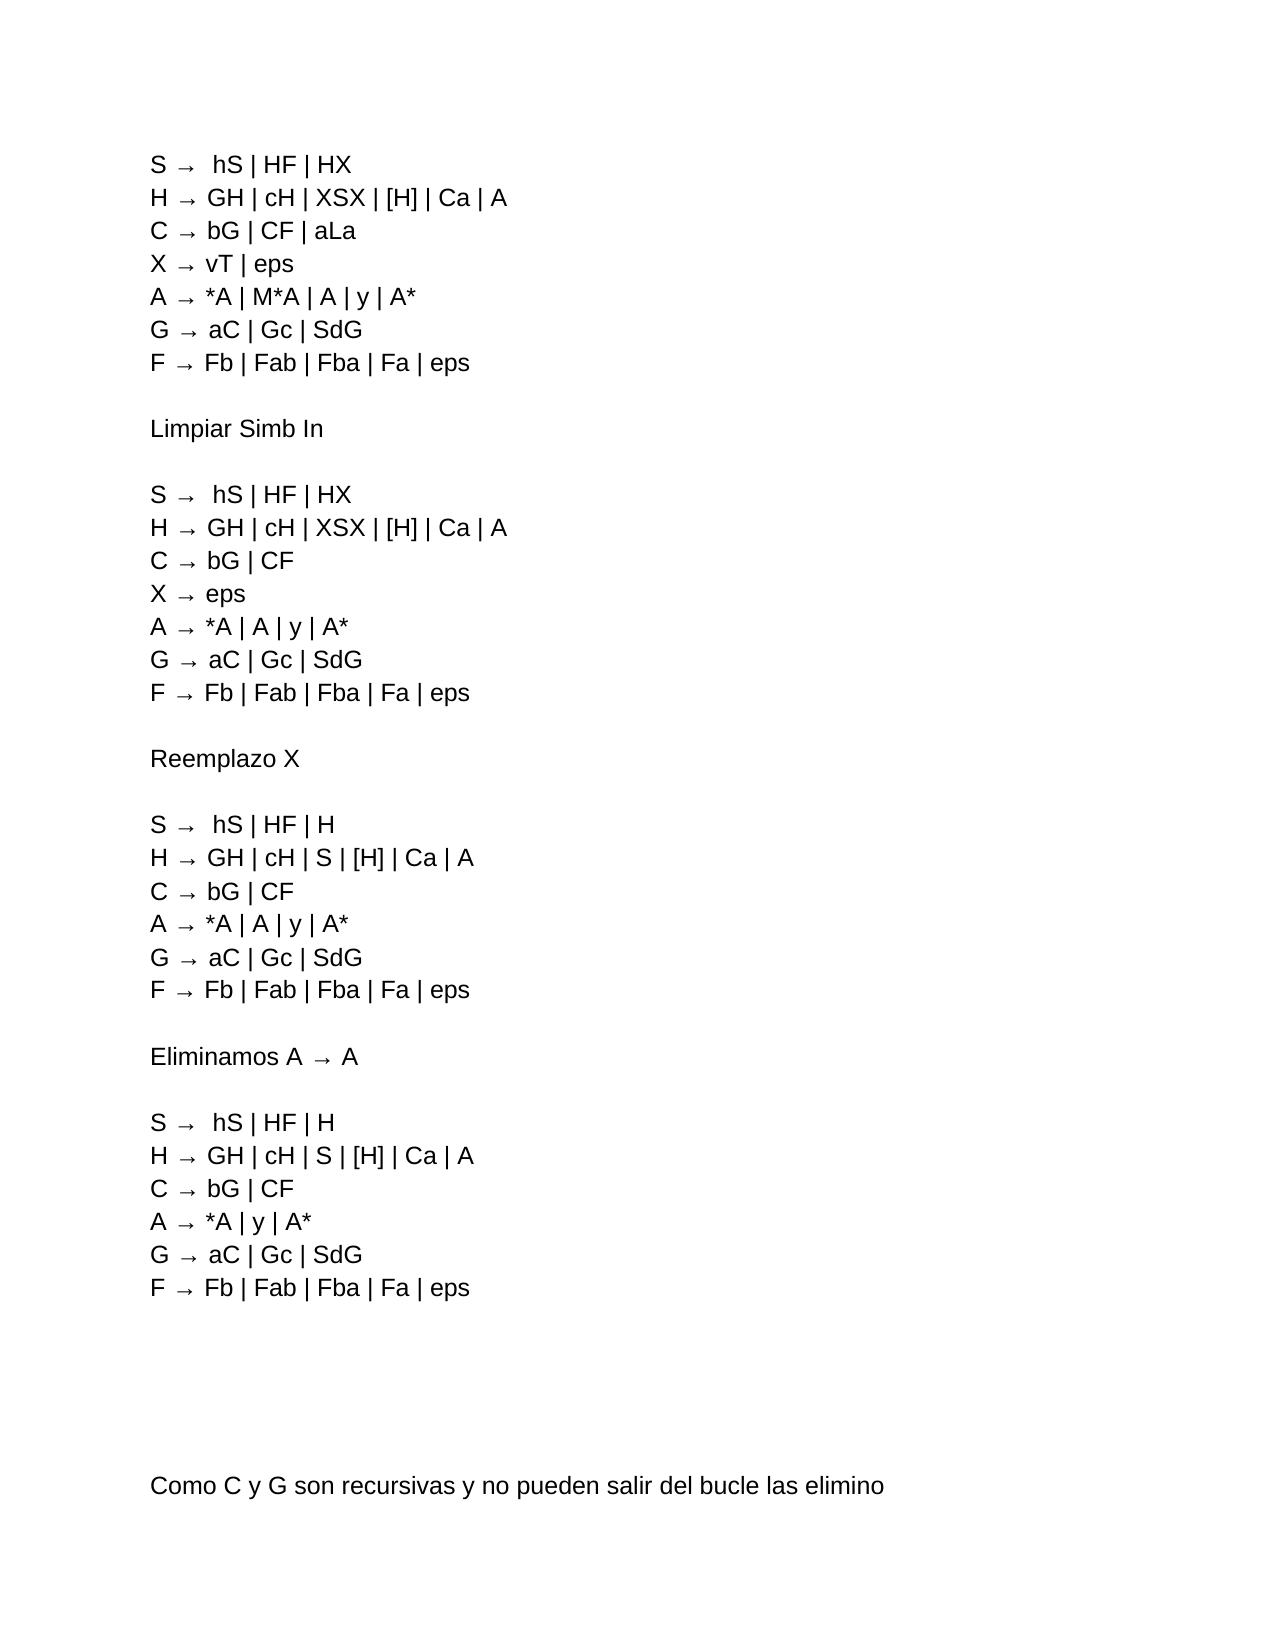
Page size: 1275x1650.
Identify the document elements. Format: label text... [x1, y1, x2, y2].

text F → Fb | Fab | Fba | Fa | eps [150, 976, 1125, 1004]
text F → Fb | Fab | Fba | Fa | eps [150, 678, 1125, 707]
text S → hS | HF | HX [150, 150, 1125, 179]
text Como C y G son recursivas y no pueden salir del bucle las elimino [150, 1471, 1125, 1499]
text G → aC | Gc | SdG [150, 315, 1125, 344]
text H → GH | cH | XSX | [H] | Ca | A [150, 183, 1125, 212]
text S → hS | HF | H [150, 810, 1125, 839]
text H → GH | cH | S | [H] | Ca | A [150, 843, 1125, 872]
text X → vT | eps [150, 249, 1125, 278]
text X → eps [150, 579, 1125, 608]
text G → aC | Gc | SdG [150, 942, 1125, 971]
text S → hS | HF | H [150, 1108, 1125, 1136]
text Limpiar Simb In [150, 414, 1125, 443]
text C → bG | CF [150, 546, 1125, 575]
text S → hS | HF | HX [150, 480, 1125, 509]
text A → *A | y | A* [150, 1207, 1125, 1235]
text Reemplazo X [150, 744, 1125, 773]
text A → *A | A | y | A* [150, 909, 1125, 938]
text C → bG | CF [150, 876, 1125, 905]
text G → aC | Gc | SdG [150, 645, 1125, 674]
text C → bG | CF [150, 1174, 1125, 1202]
text C → bG | CF | aLa [150, 216, 1125, 245]
text H → GH | cH | XSX | [H] | Ca | A [150, 513, 1125, 542]
text G → aC | Gc | SdG [150, 1240, 1125, 1268]
text Eliminamos A → A [150, 1042, 1125, 1070]
text A → *A | A | y | A* [150, 612, 1125, 641]
text A → *A | M*A | A | y | A* [150, 282, 1125, 311]
text H → GH | cH | S | [H] | Ca | A [150, 1141, 1125, 1169]
text F → Fb | Fab | Fba | Fa | eps [150, 348, 1125, 377]
text F → Fb | Fab | Fba | Fa | eps [150, 1273, 1125, 1301]
